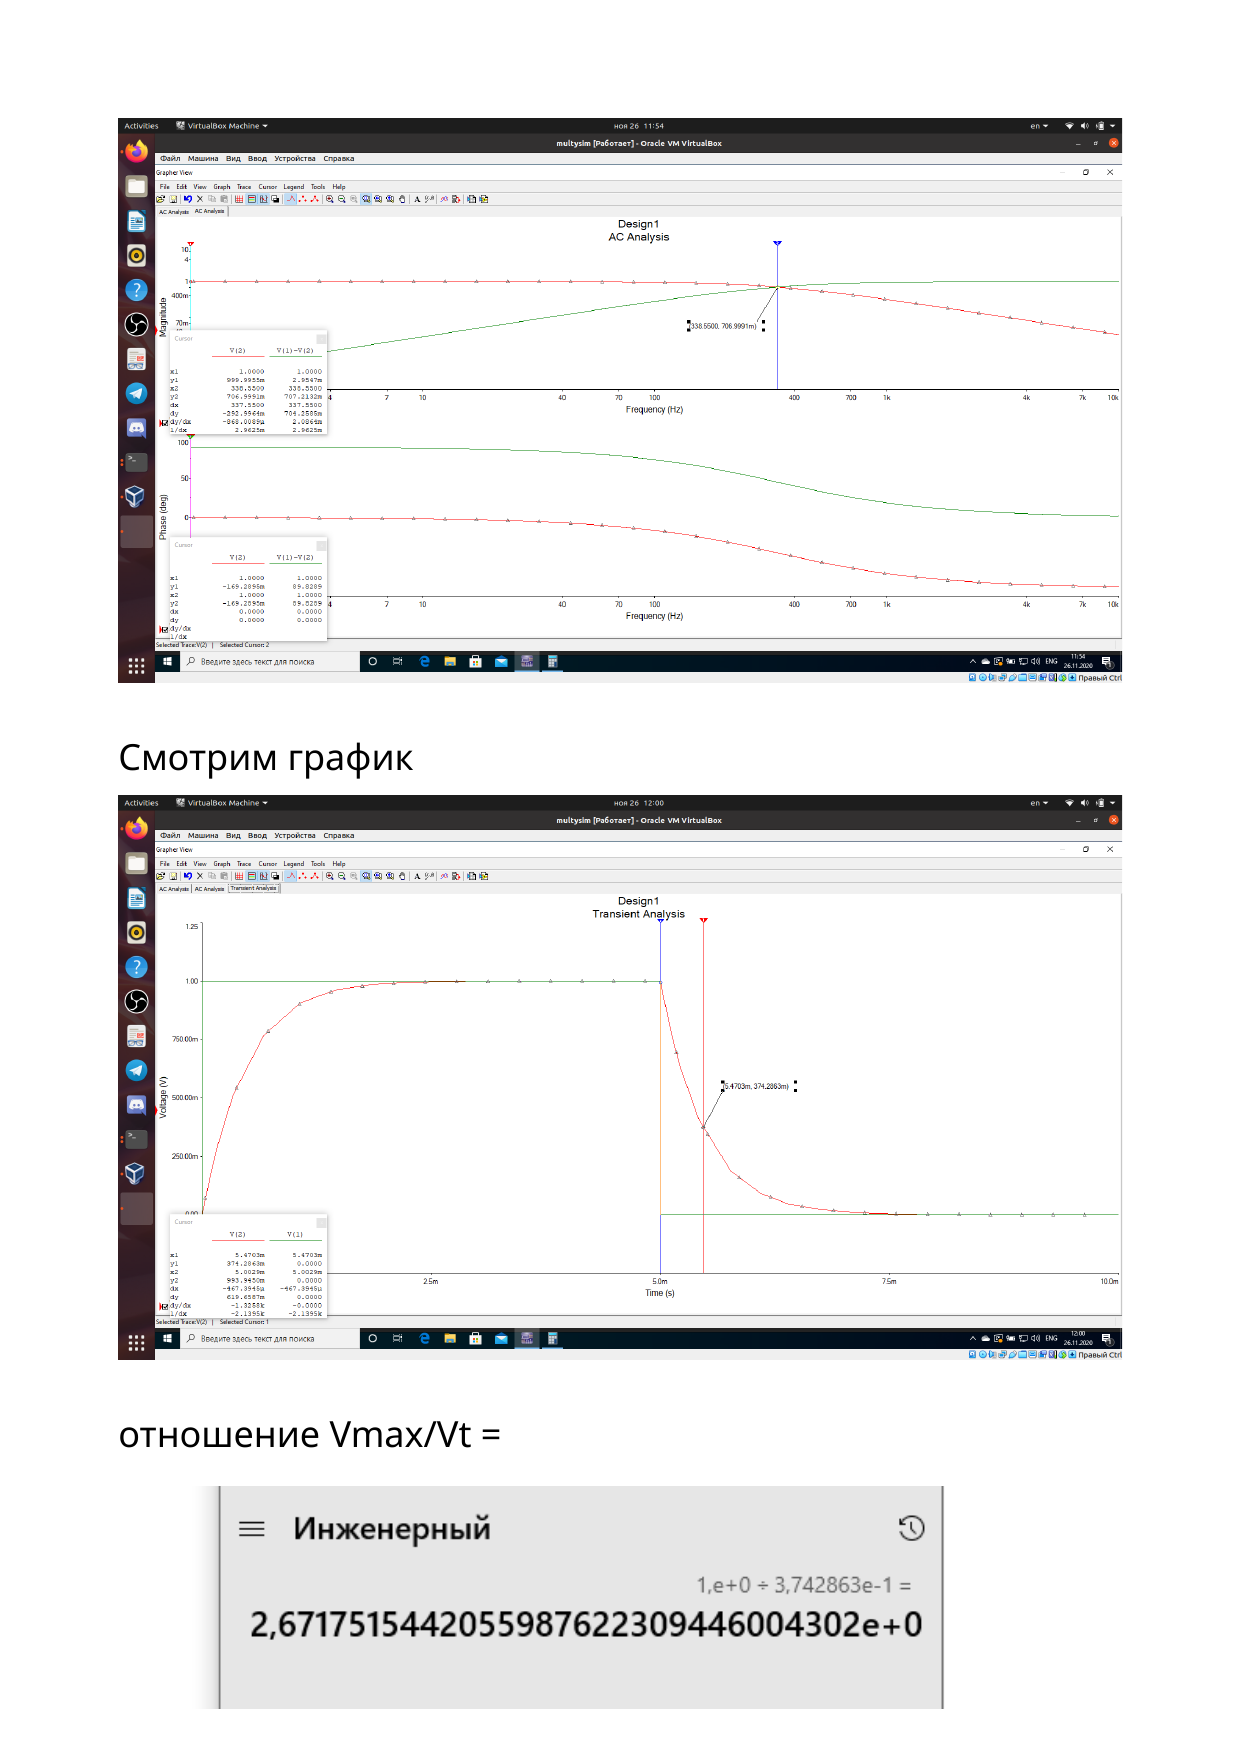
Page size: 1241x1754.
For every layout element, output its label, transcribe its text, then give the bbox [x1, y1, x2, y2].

text отношение Vmax/Vt = [118, 1409, 1122, 1458]
text Смотрим график [118, 732, 1122, 781]
picture [118, 118, 1123, 683]
picture [191, 1486, 945, 1709]
picture [118, 795, 1123, 1360]
